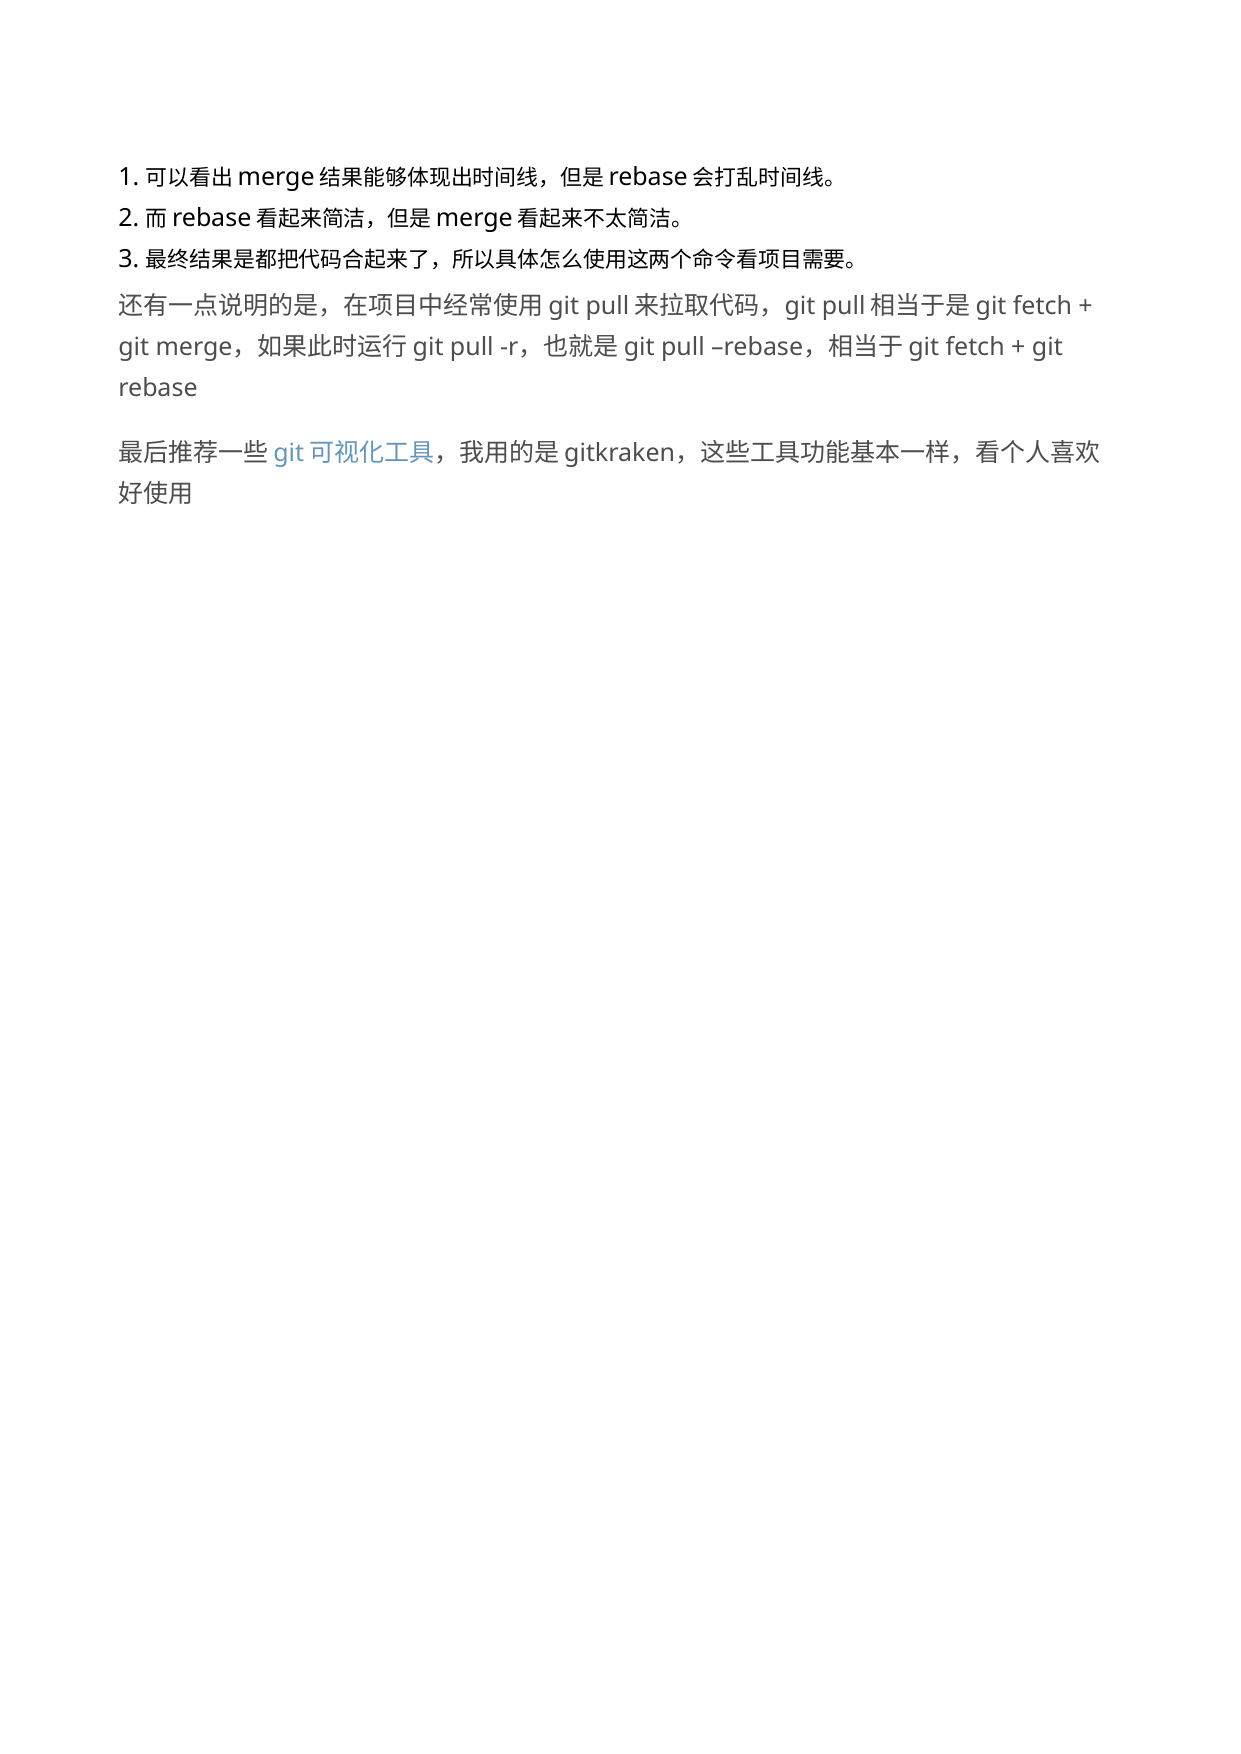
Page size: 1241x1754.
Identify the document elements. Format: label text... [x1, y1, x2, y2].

text 1. 可以看出merge结果能够体现出时间线，但是rebase会打乱时间线。 2. 而rebase看起来简洁，但是merge看起来不太简洁。 3. 最终结果是都把代码合起来了，所以具体怎么使用这两个命令看项目需要。 [118, 118, 1122, 275]
text 最后推荐一些git可视化工具，我用的是gitkraken，这些工具功能基本一样，看个人喜欢好使用 [118, 428, 1122, 509]
text 还有一点说明的是，在项目中经常使用git pull来拉取代码，git pull相当于是git fetch + git merge，如果此时运行git pull -r，也就是git pull –rebase，相当于git fetch + git rebase [118, 281, 1122, 403]
